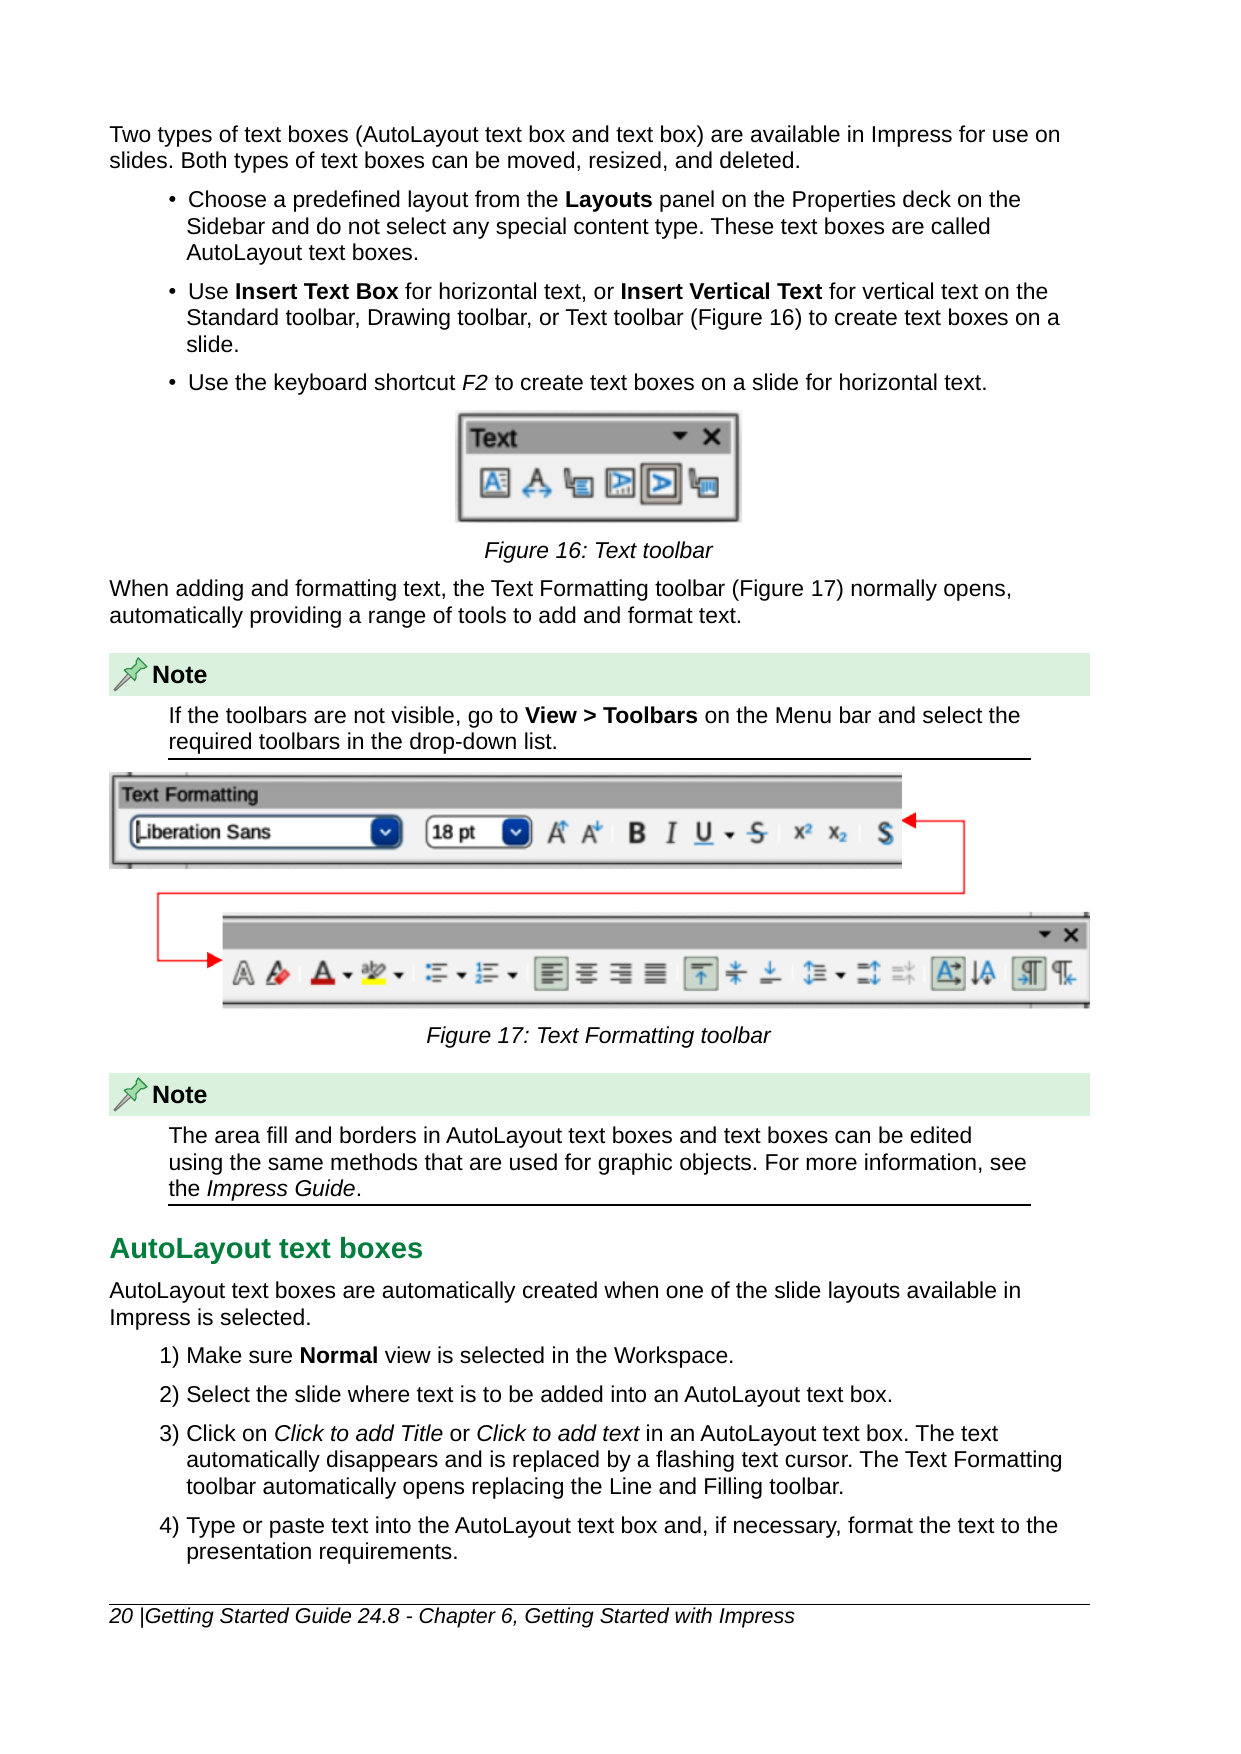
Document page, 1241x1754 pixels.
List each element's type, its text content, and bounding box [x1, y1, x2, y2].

list Click on Click to add Title or Click to add text in an AutoLayout text box. The text automatically disappears and is replaced by a flashing text cursor. The Text Formatting toolbar automatically opens replacing the Line and Filling toolbar. [186, 1420, 1090, 1499]
picture [455, 410, 744, 525]
subtitle AutoLayout text boxes [109, 1231, 1090, 1265]
list Two types of text boxes (AutoLayout text box and text box) are available in Impress for use on slides. Both types of text boxes can be moved, resized, and deleted. [109, 121, 1090, 174]
list Choose a predefined layout from the Layouts panel on the Properties deck on the Sidebar and do not select any special content type. These text boxes are called AutoLayout text boxes. [168, 186, 1090, 265]
text If the toolbars are not visible, go to View > Toolbars on the Menu bar and select the required toolbars in the drop-down list. [168, 702, 1031, 758]
list Select the slide where text is to be added into an AutoLayout text box. [186, 1381, 1090, 1407]
picture [109, 772, 1090, 1010]
list Type or paste text into the AutoLayout text box and, if necessary, format the text to the presentation requirements. [186, 1512, 1090, 1564]
text Figure 16: Text toolbar [455, 537, 744, 563]
text The area fill and borders in AutoLayout text boxes and text boxes can be edited using the same methods that are used for graphic objects. For more information, see the Impress Guide. [168, 1122, 1031, 1204]
subtitle Note [109, 1073, 1090, 1116]
list Use the keyboard shortcut F2 to create text boxes on a slide for horizontal text. [168, 369, 1090, 398]
text Figure 17: Text Formatting toolbar [109, 1022, 1090, 1048]
subtitle Note [109, 653, 1090, 696]
text When adding and formatting text, the Text Formatting toolbar (Figure 17) normally opens, automatically providing a range of tools to add and format text. [109, 575, 1090, 628]
list Make sure Normal view is selected in the Workspace. [186, 1342, 1090, 1369]
list AutoLayout text boxes are automatically created when one of the slide layouts available in Impress is selected. [109, 1277, 1090, 1330]
list Use Insert Text Box for horizontal text, or Insert Vertical Text for vertical text on the Standard toolbar, Drawing toolbar, or Text toolbar (Figure 16) to create text boxes on a slide. [168, 278, 1090, 357]
